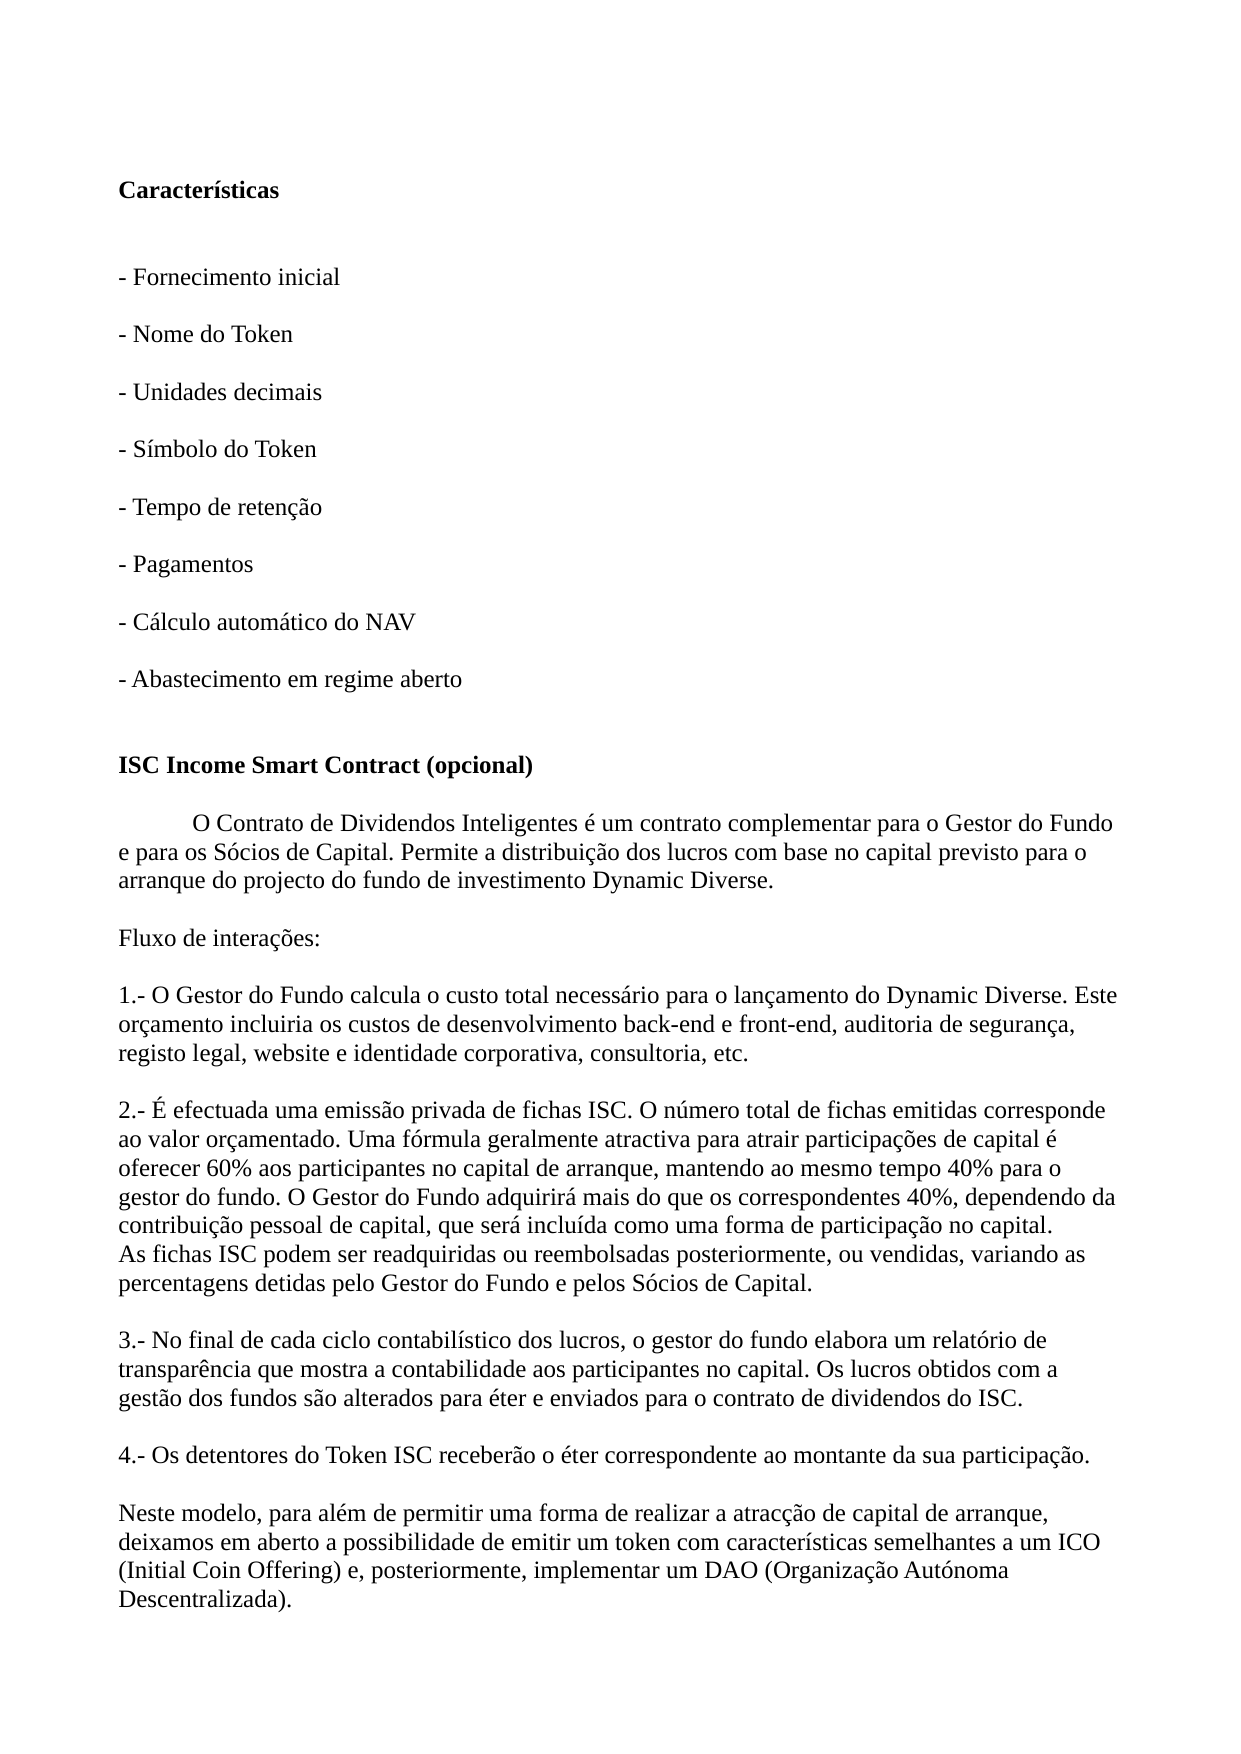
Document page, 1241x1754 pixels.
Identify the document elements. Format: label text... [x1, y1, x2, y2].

text - Símbolo do Token [118, 434, 1122, 463]
text O Contrato de Dividendos Inteligentes é um contrato complementar para o Gestor do Fundo e para os Sócios de Capital. Permite a distribuição dos lucros com base no capital previsto para o arranque do projecto do fundo de investimento Dynamic Diverse. [118, 808, 1122, 894]
text - Tempo de retenção [118, 492, 1122, 521]
text Características [118, 176, 1122, 204]
text Fluxo de interações: [118, 923, 1122, 952]
text - Nome do Token [118, 319, 1122, 348]
text - Pagamentos [118, 549, 1122, 578]
text ISC Income Smart Contract (opcional) [118, 751, 1122, 779]
text 2.- É efectuada uma emissão privada de fichas ISC. O número total de fichas emitidas corresponde ao valor orçamentado. Uma fórmula geralmente atractiva para atrair participações de capital é oferecer 60% aos participantes no capital de arranque, mantendo ao mesmo tempo 40% para o gestor do fundo. O Gestor do Fundo adquirirá mais do que os correspondentes 40%, dependendo da contribuição pessoal de capital, que será incluída como uma forma de participação no capital. [118, 1096, 1122, 1239]
text - Abastecimento em regime aberto [118, 664, 1122, 693]
text As fichas ISC podem ser readquiridas ou reembolsadas posteriormente, ou vendidas, variando as percentagens detidas pelo Gestor do Fundo e pelos Sócios de Capital. [118, 1239, 1122, 1297]
text 3.- No final de cada ciclo contabilístico dos lucros, o gestor do fundo elabora um relatório de transparência que mostra a contabilidade aos participantes no capital. Os lucros obtidos com a gestão dos fundos são alterados para éter e enviados para o contrato de dividendos do ISC. [118, 1326, 1122, 1412]
text - Unidades decimais [118, 377, 1122, 406]
text - Fornecimento inicial [118, 262, 1122, 291]
text 1.- O Gestor do Fundo calcula o custo total necessário para o lançamento do Dynamic Diverse. Este orçamento incluiria os custos de desenvolvimento back-end e front-end, auditoria de segurança, registo legal, website e identidade corporativa, consultoria, etc. [118, 981, 1122, 1067]
text Neste modelo, para além de permitir uma forma de realizar a atracção de capital de arranque, deixamos em aberto a possibilidade de emitir um token com características semelhantes a um ICO (Initial Coin Offering) e, posteriormente, implementar um DAO (Organização Autónoma Descentralizada). [118, 1498, 1122, 1613]
text - Cálculo automático do NAV [118, 607, 1122, 636]
text 4.- Os detentores do Token ISC receberão o éter correspondente ao montante da sua participação. [118, 1441, 1122, 1469]
